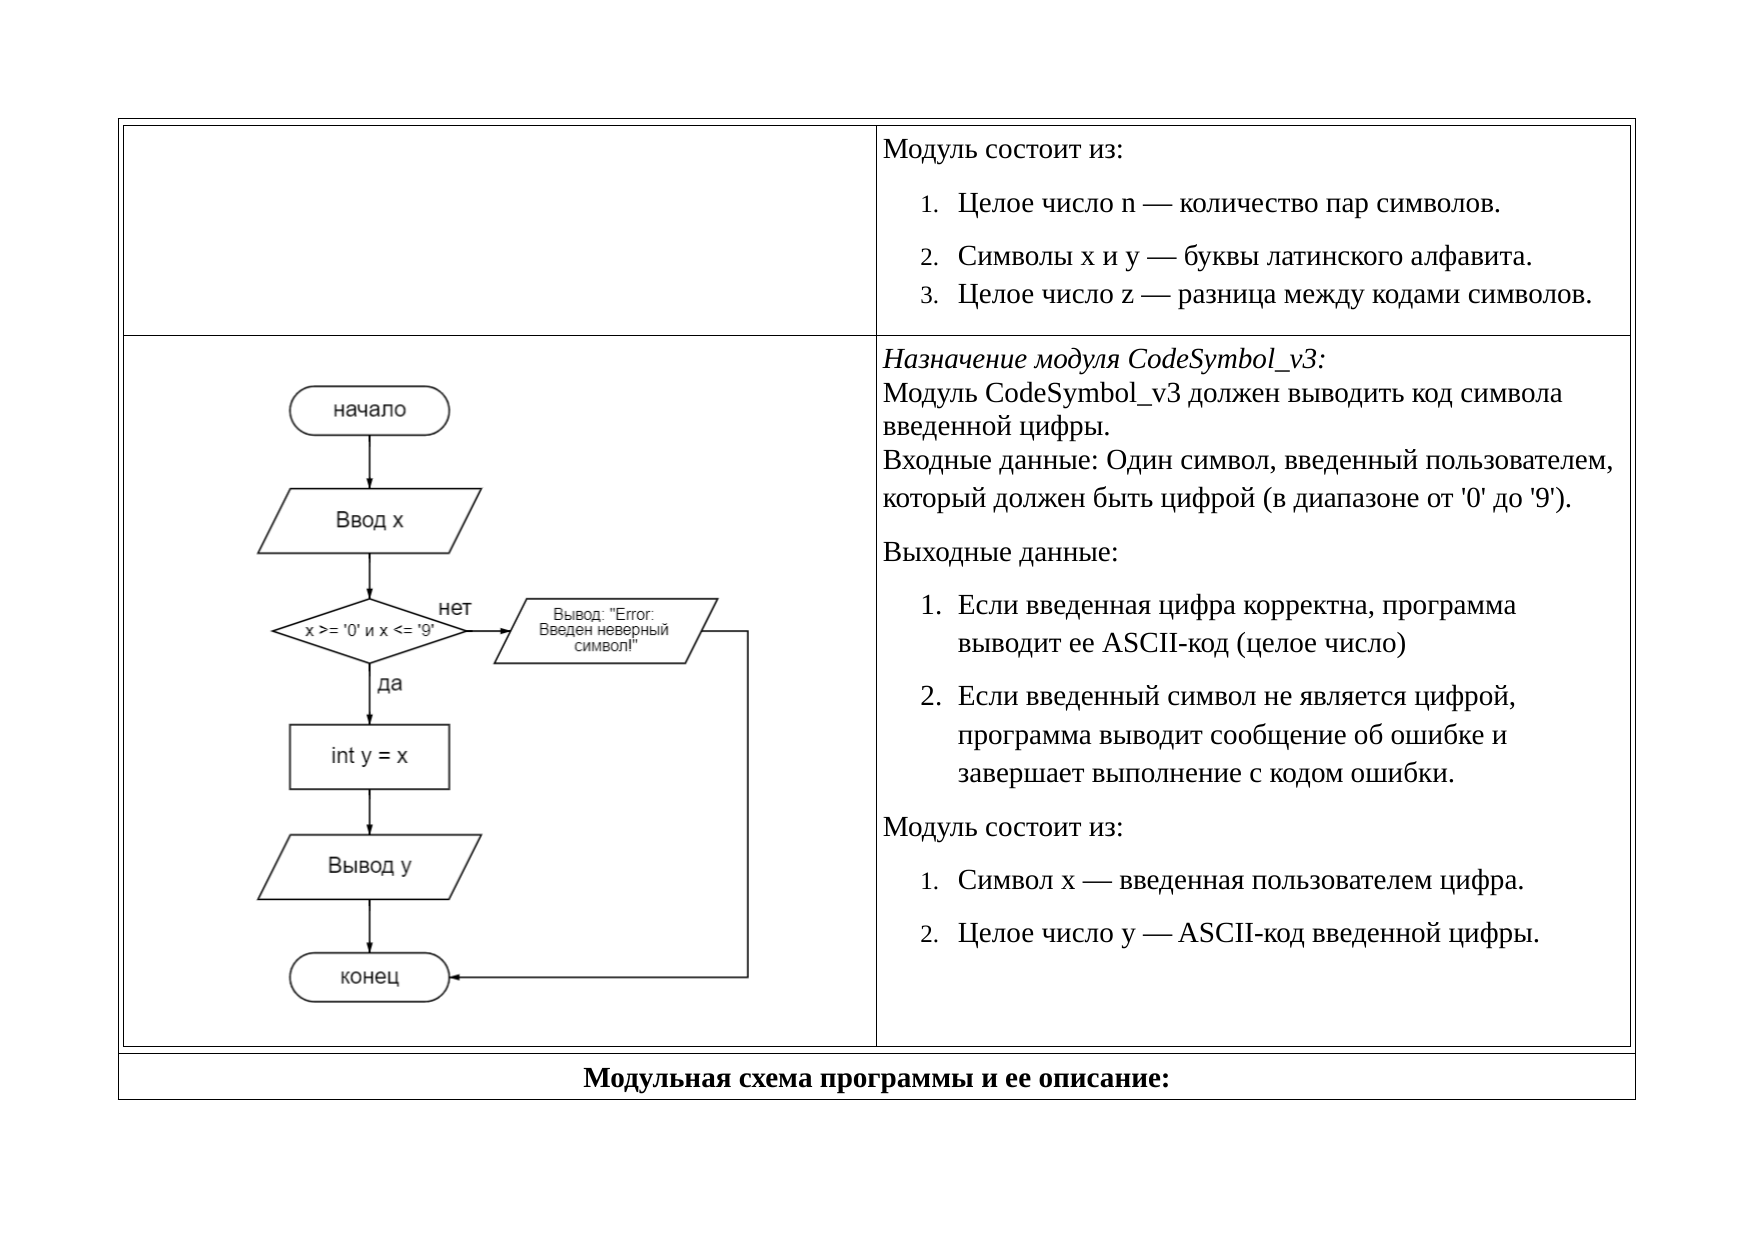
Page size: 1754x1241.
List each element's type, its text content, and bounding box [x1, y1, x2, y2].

table_cell Назначение модуля CodeSymbol_v3: Модуль CodeSymbol_v3 должен выводить код символа введенной цифры. Входные данные: Один символ, введенный пользователем, который должен быть цифрой (в диапазоне от '0' до '9'). Выходные данные: Если введенная цифра корректна, программа выводит ее ASCII-код (целое число) Если введенный символ не является цифрой, программа выводит сообщение об ошибке и завершает выполнение с кодом ошибки. Модуль состоит из: Символ x — введенная пользователем цифра. Целое число y — ASCII-код введенной цифры. [877, 336, 1630, 1046]
table_cell [124, 126, 876, 334]
table_cell Модуль состоит из: Целое число n — количество пар символов. Символы x и y — буквы латинского алфавита. Целое число z — разница между кодами символов. [877, 126, 1630, 334]
table_cell Модульная схема программы и ее описание: [119, 1054, 1635, 1099]
picture [230, 341, 771, 1041]
table_cell [119, 119, 1635, 1053]
table_cell [124, 336, 876, 1046]
